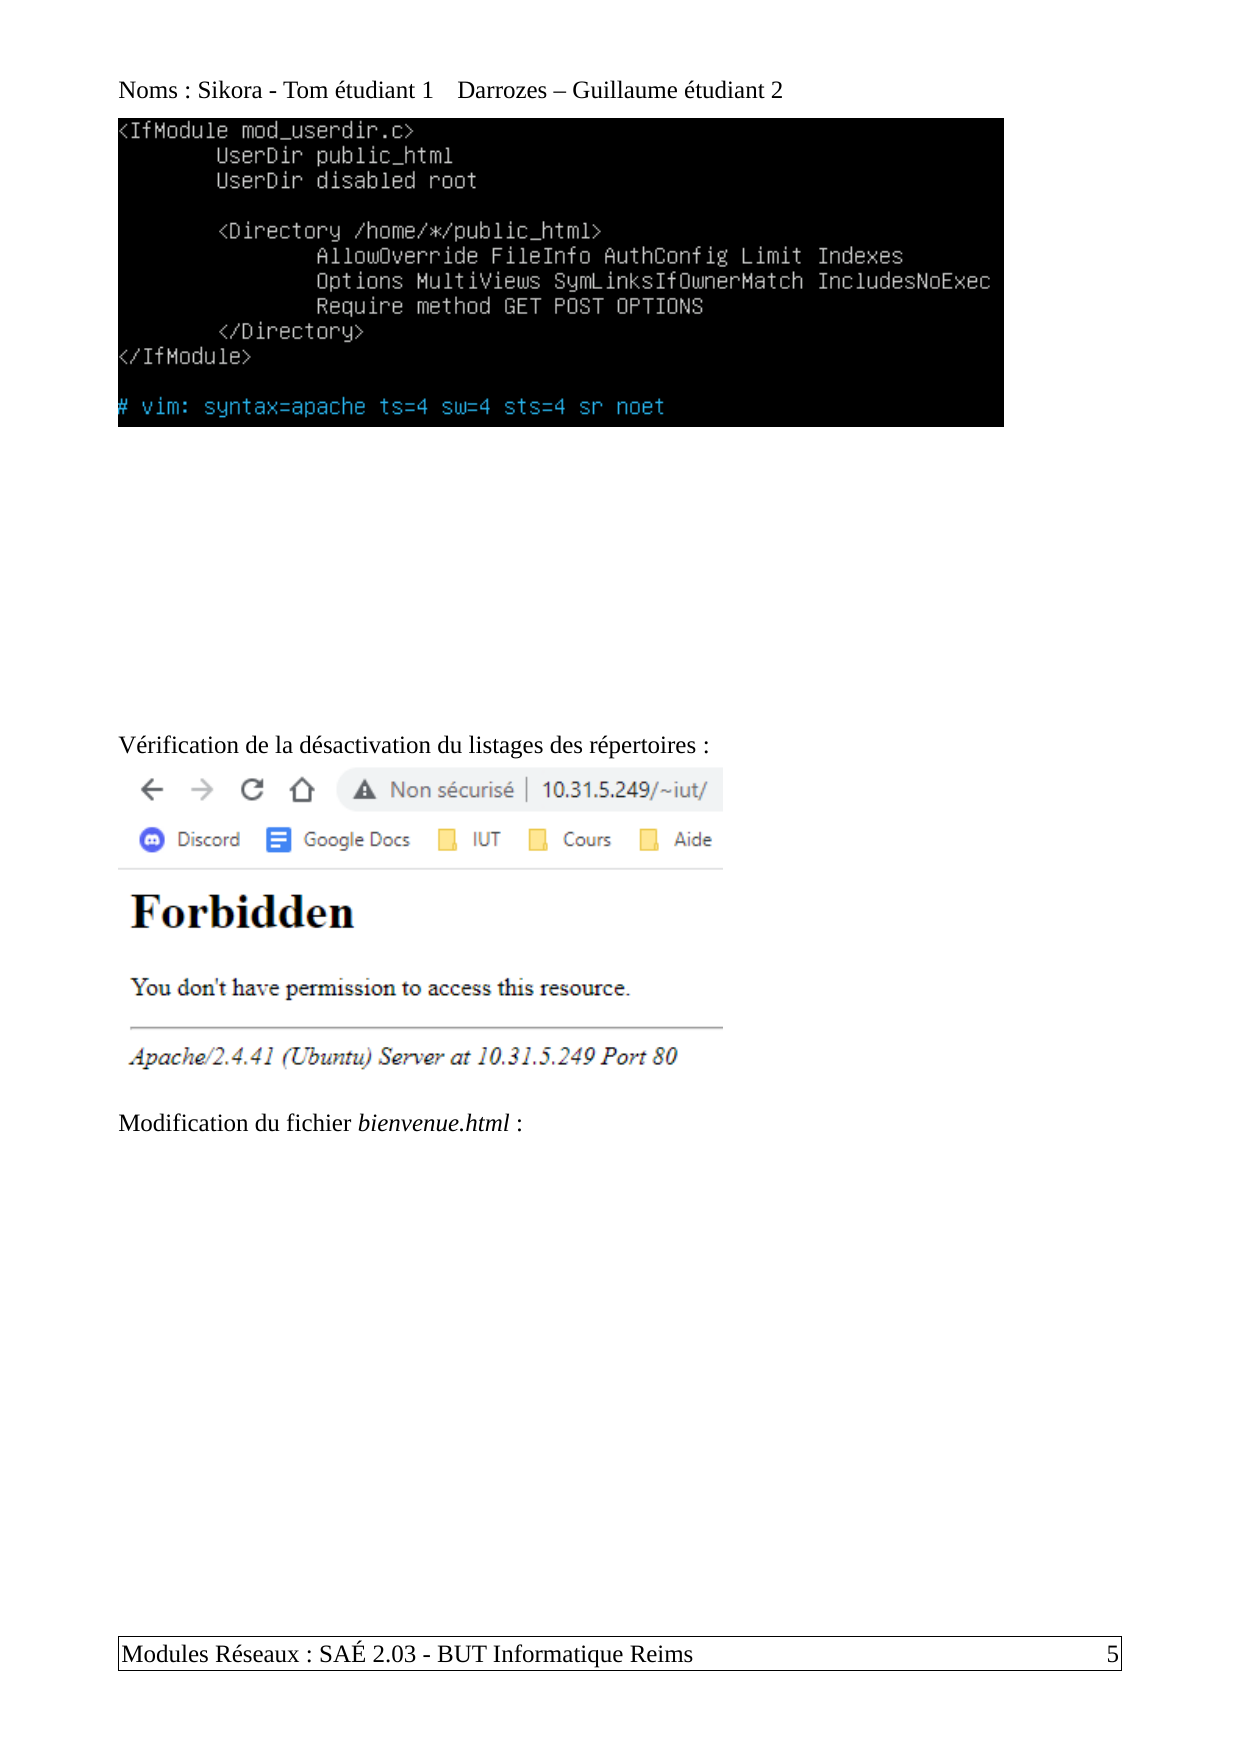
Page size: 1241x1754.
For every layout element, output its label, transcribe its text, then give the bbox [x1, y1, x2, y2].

text Vérification de la désactivation du listages des répertoires : [118, 731, 1122, 1089]
text Modification du fichier bienvenue.html : [118, 1108, 1122, 1137]
text [1004, 118, 1122, 426]
